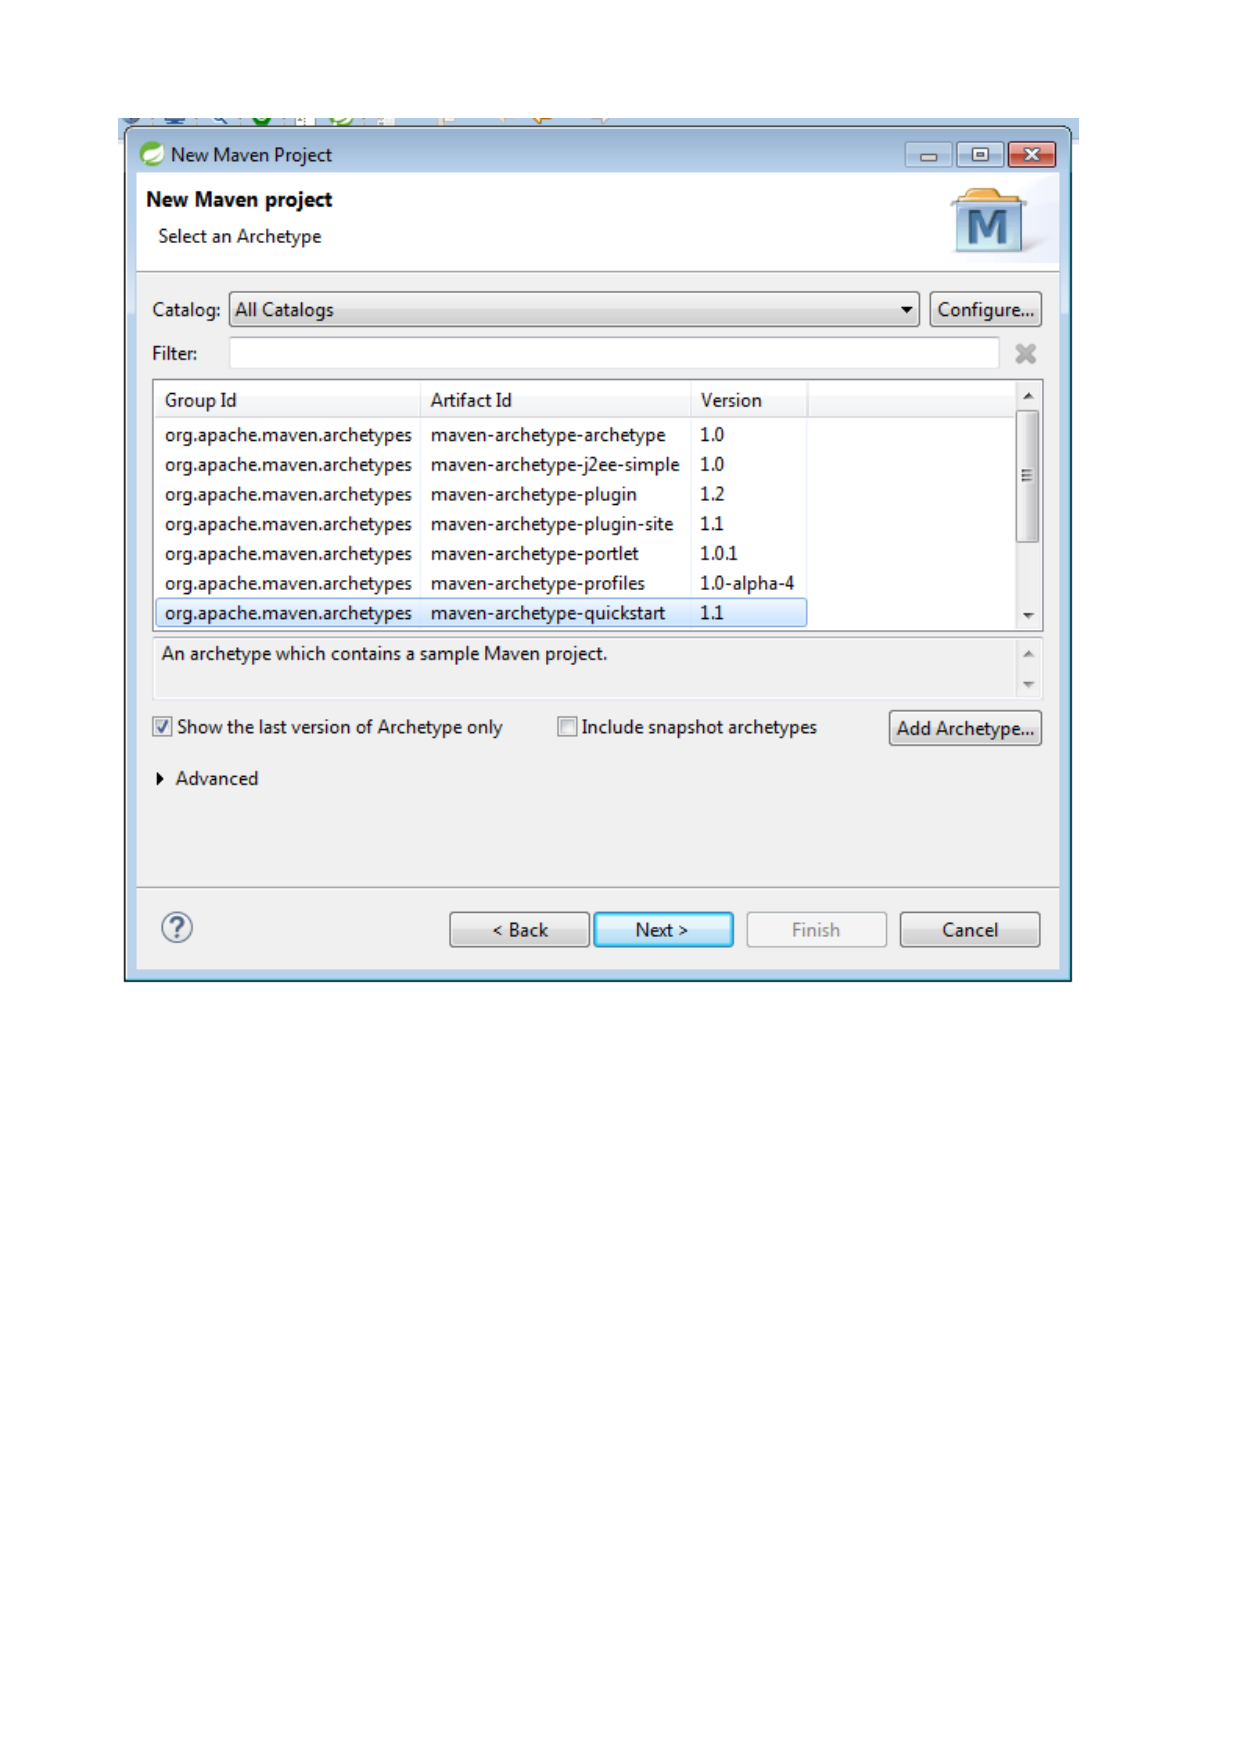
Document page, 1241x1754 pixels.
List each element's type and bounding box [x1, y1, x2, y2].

picture [118, 118, 1079, 990]
